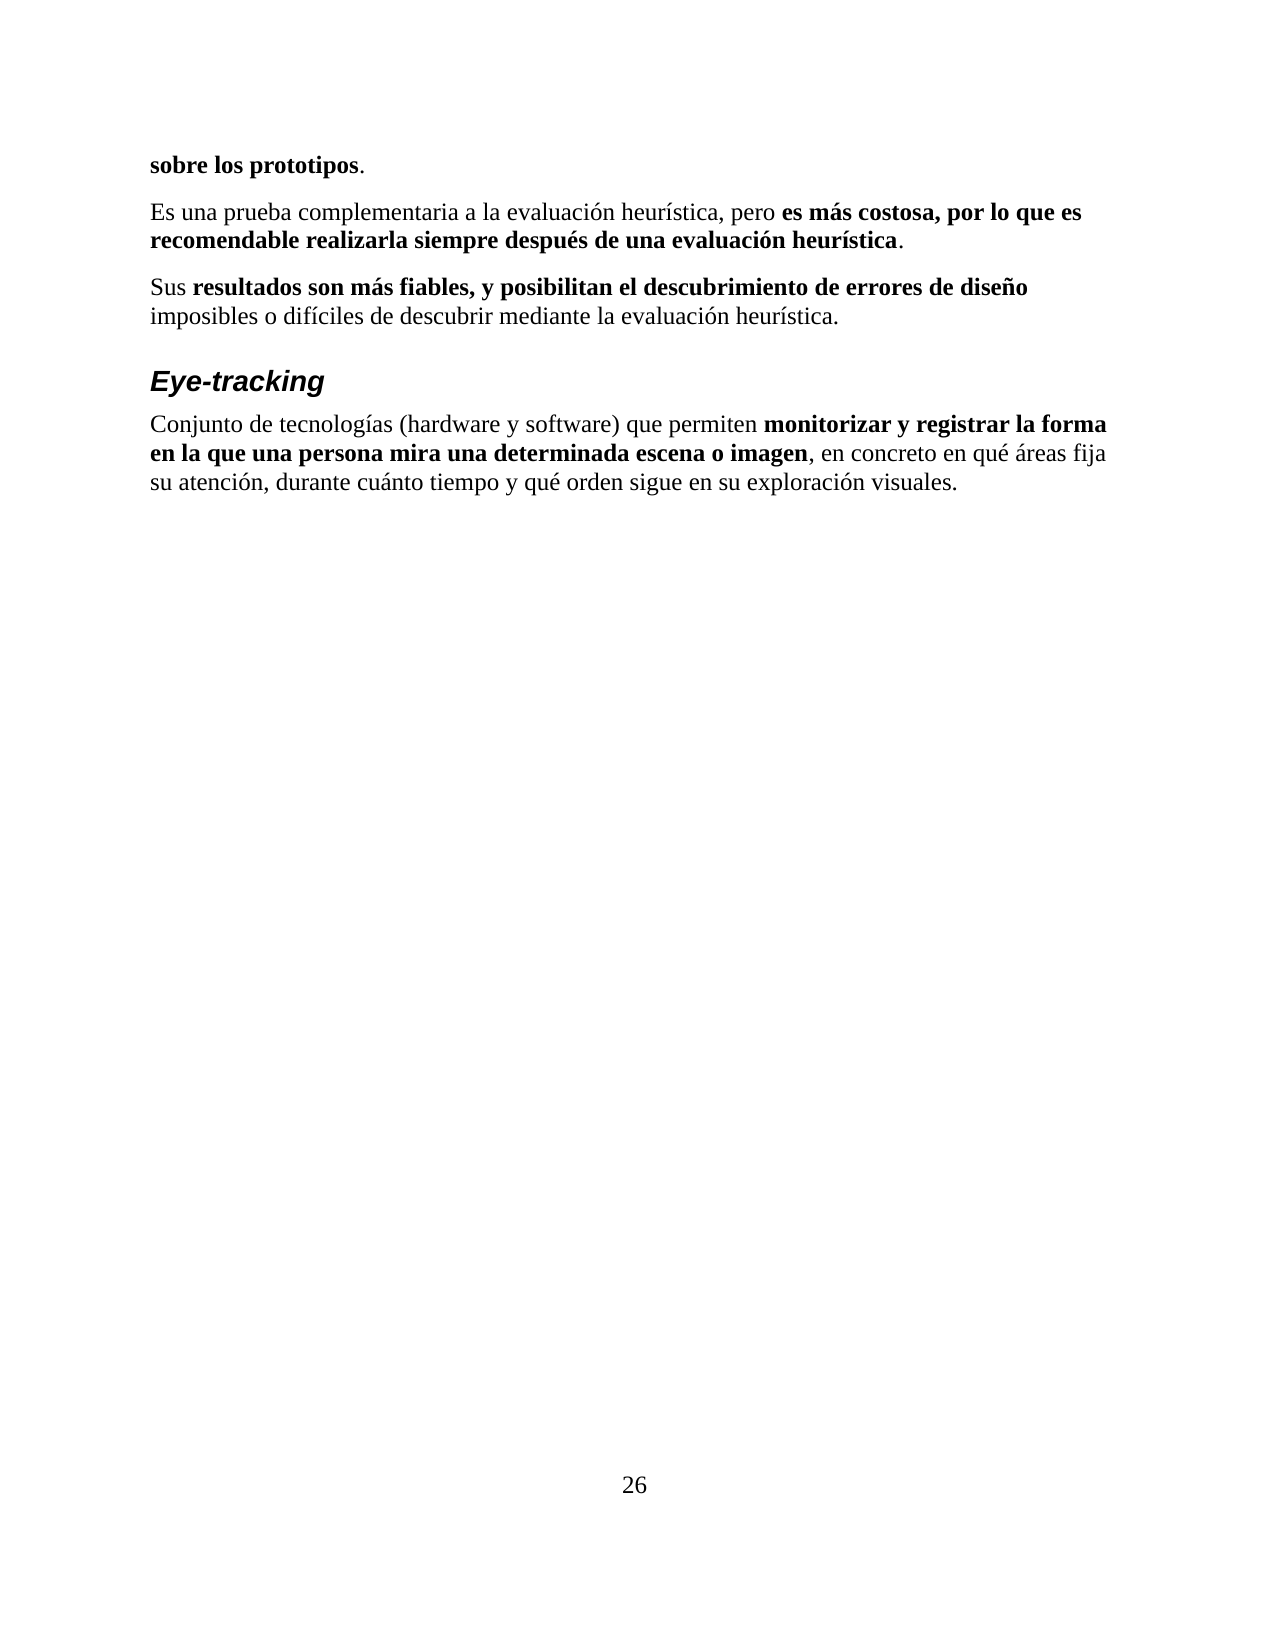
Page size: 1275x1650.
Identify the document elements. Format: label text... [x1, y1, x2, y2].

text Es una prueba complementaria a la evaluación heurística, pero es más costosa, por lo que es recomendable realizarla siempre después de una evaluación heurística. [150, 197, 1125, 254]
text Sus resultados son más fiables, y posibilitan el descubrimiento de errores de diseño imposibles o difíciles de descubrir mediante la evaluación heurística. [150, 272, 1125, 329]
subtitle Eye-tracking [150, 363, 1125, 397]
text sobre los prototipos. [150, 150, 1125, 179]
text Conjunto de tecnologías (hardware y software) que permiten monitorizar y registrar la forma en la que una persona mira una determinada escena o imagen, en concreto en qué áreas fija su atención, durante cuánto tiempo y qué orden sigue en su exploración visuales. [150, 409, 1125, 496]
